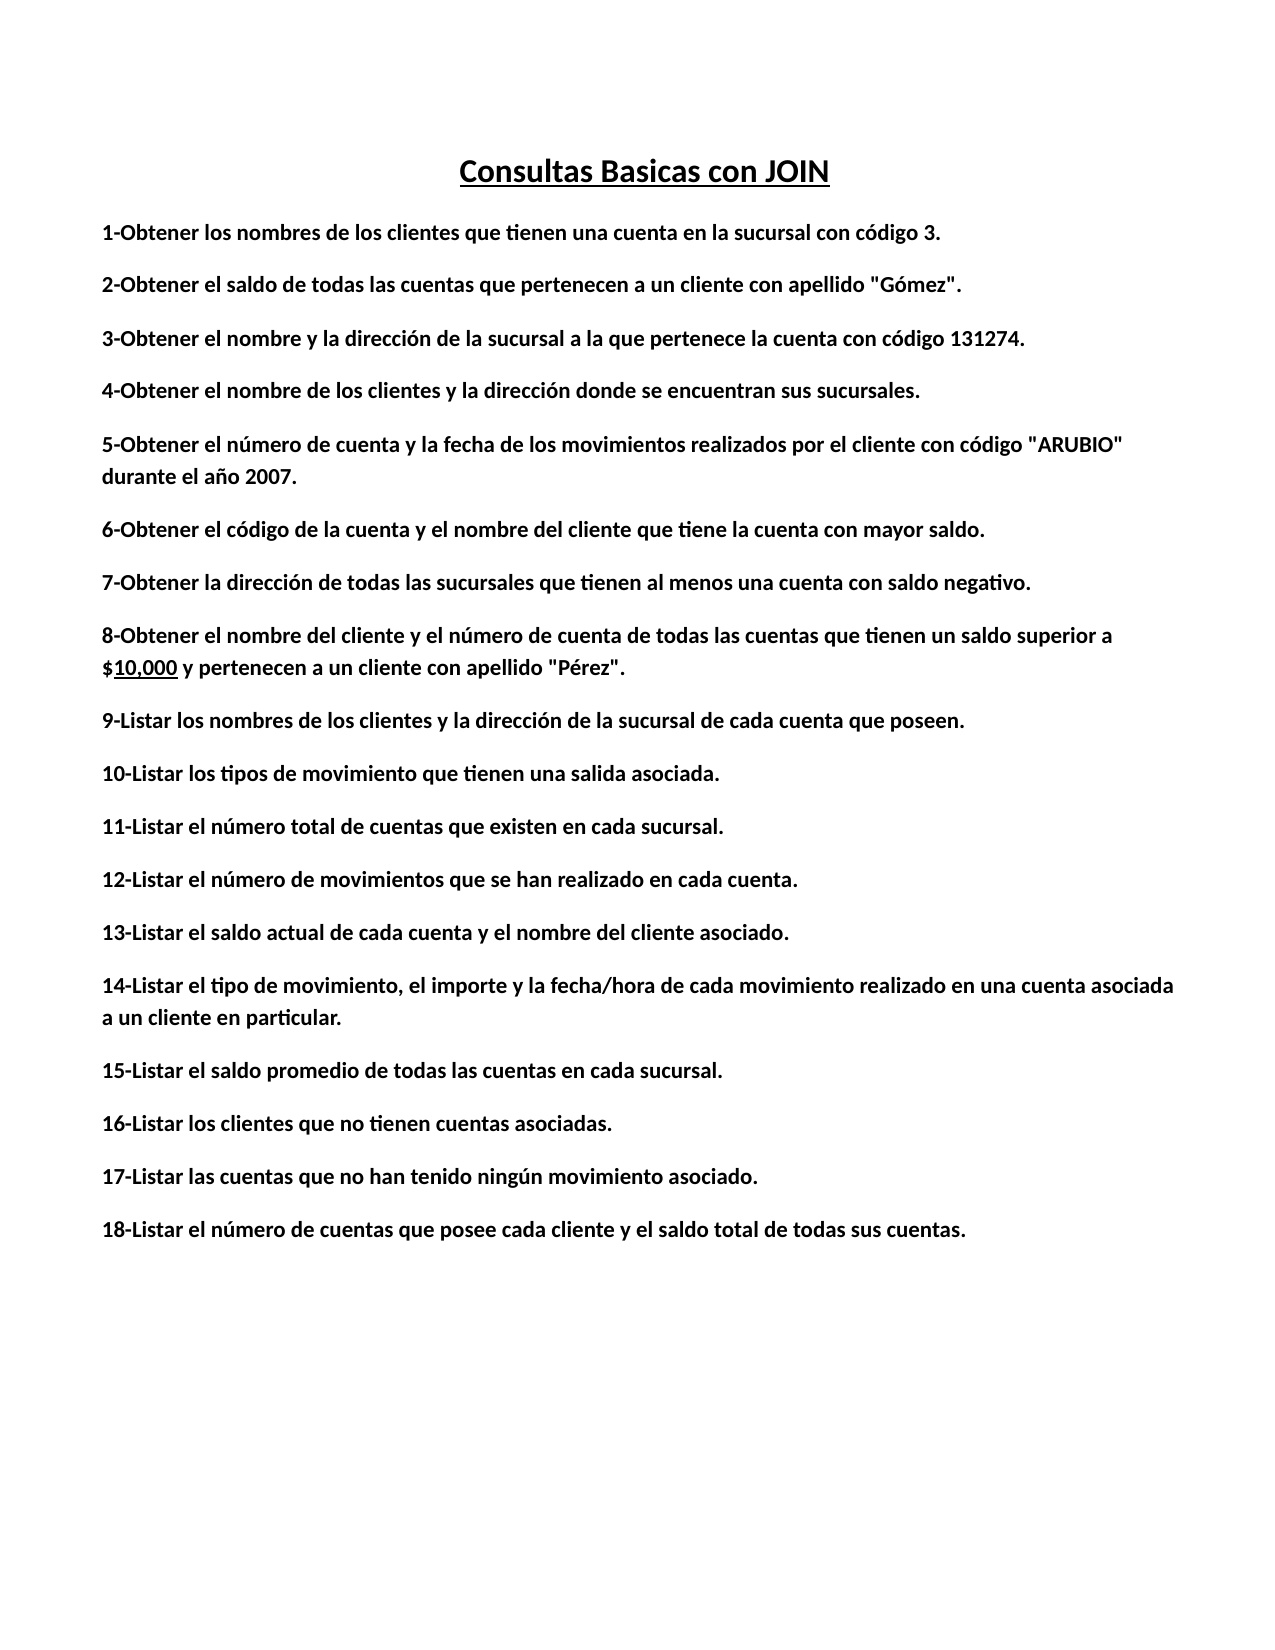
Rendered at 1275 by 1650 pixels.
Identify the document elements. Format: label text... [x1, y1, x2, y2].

text 7-Obtener la dirección de todas las sucursales que tienen al menos una cuenta con saldo negativo. [102, 568, 1187, 596]
text 17-Listar las cuentas que no han tenido ningún movimiento asociado. [102, 1162, 1187, 1191]
text 18-Listar el número de cuentas que posee cada cliente y el saldo total de todas sus cuentas. [102, 1216, 1187, 1243]
text 13-Listar el saldo actual de cada cuenta y el nombre del cliente asociado. [102, 918, 1187, 946]
text 3-Obtener el nombre y la dirección de la sucursal a la que pertenece la cuenta con código 131274. [102, 324, 1187, 352]
text 15-Listar el saldo promedio de todas las cuentas en cada sucursal. [102, 1056, 1187, 1084]
text 14-Listar el tipo de movimiento, el importe y la fecha/hora de cada movimiento realizado en una cuenta asociada a un cliente en particular. [102, 971, 1187, 1031]
text 4-Obtener el nombre de los clientes y la dirección donde se encuentran sus sucursales. [102, 377, 1187, 405]
text Consultas Basicas con JOIN [102, 150, 1187, 191]
text 10-Listar los tipos de movimiento que tienen una salida asociada. [102, 759, 1187, 787]
text 11-Listar el número total de cuentas que existen en cada sucursal. [102, 812, 1187, 840]
text 2-Obtener el saldo de todas las cuentas que pertenecen a un cliente con apellido "Gómez". [102, 271, 1187, 299]
text 16-Listar los clientes que no tienen cuentas asociadas. [102, 1109, 1187, 1137]
text 5-Obtener el número de cuenta y la fecha de los movimientos realizados por el cliente con código "ARUBIO" durante el año 2007. [102, 430, 1187, 490]
text 8-Obtener el nombre del cliente y el número de cuenta de todas las cuentas que tienen un saldo superior a $10,000 y pertenecen a un cliente con apellido "Pérez". [102, 621, 1187, 681]
text 9-Listar los nombres de los clientes y la dirección de la sucursal de cada cuenta que poseen. [102, 706, 1187, 734]
text 1-Obtener los nombres de los clientes que tienen una cuenta en la sucursal con código 3. [102, 218, 1187, 246]
text 6-Obtener el código de la cuenta y el nombre del cliente que tiene la cuenta con mayor saldo. [102, 515, 1187, 543]
text 12-Listar el número de movimientos que se han realizado en cada cuenta. [102, 865, 1187, 893]
